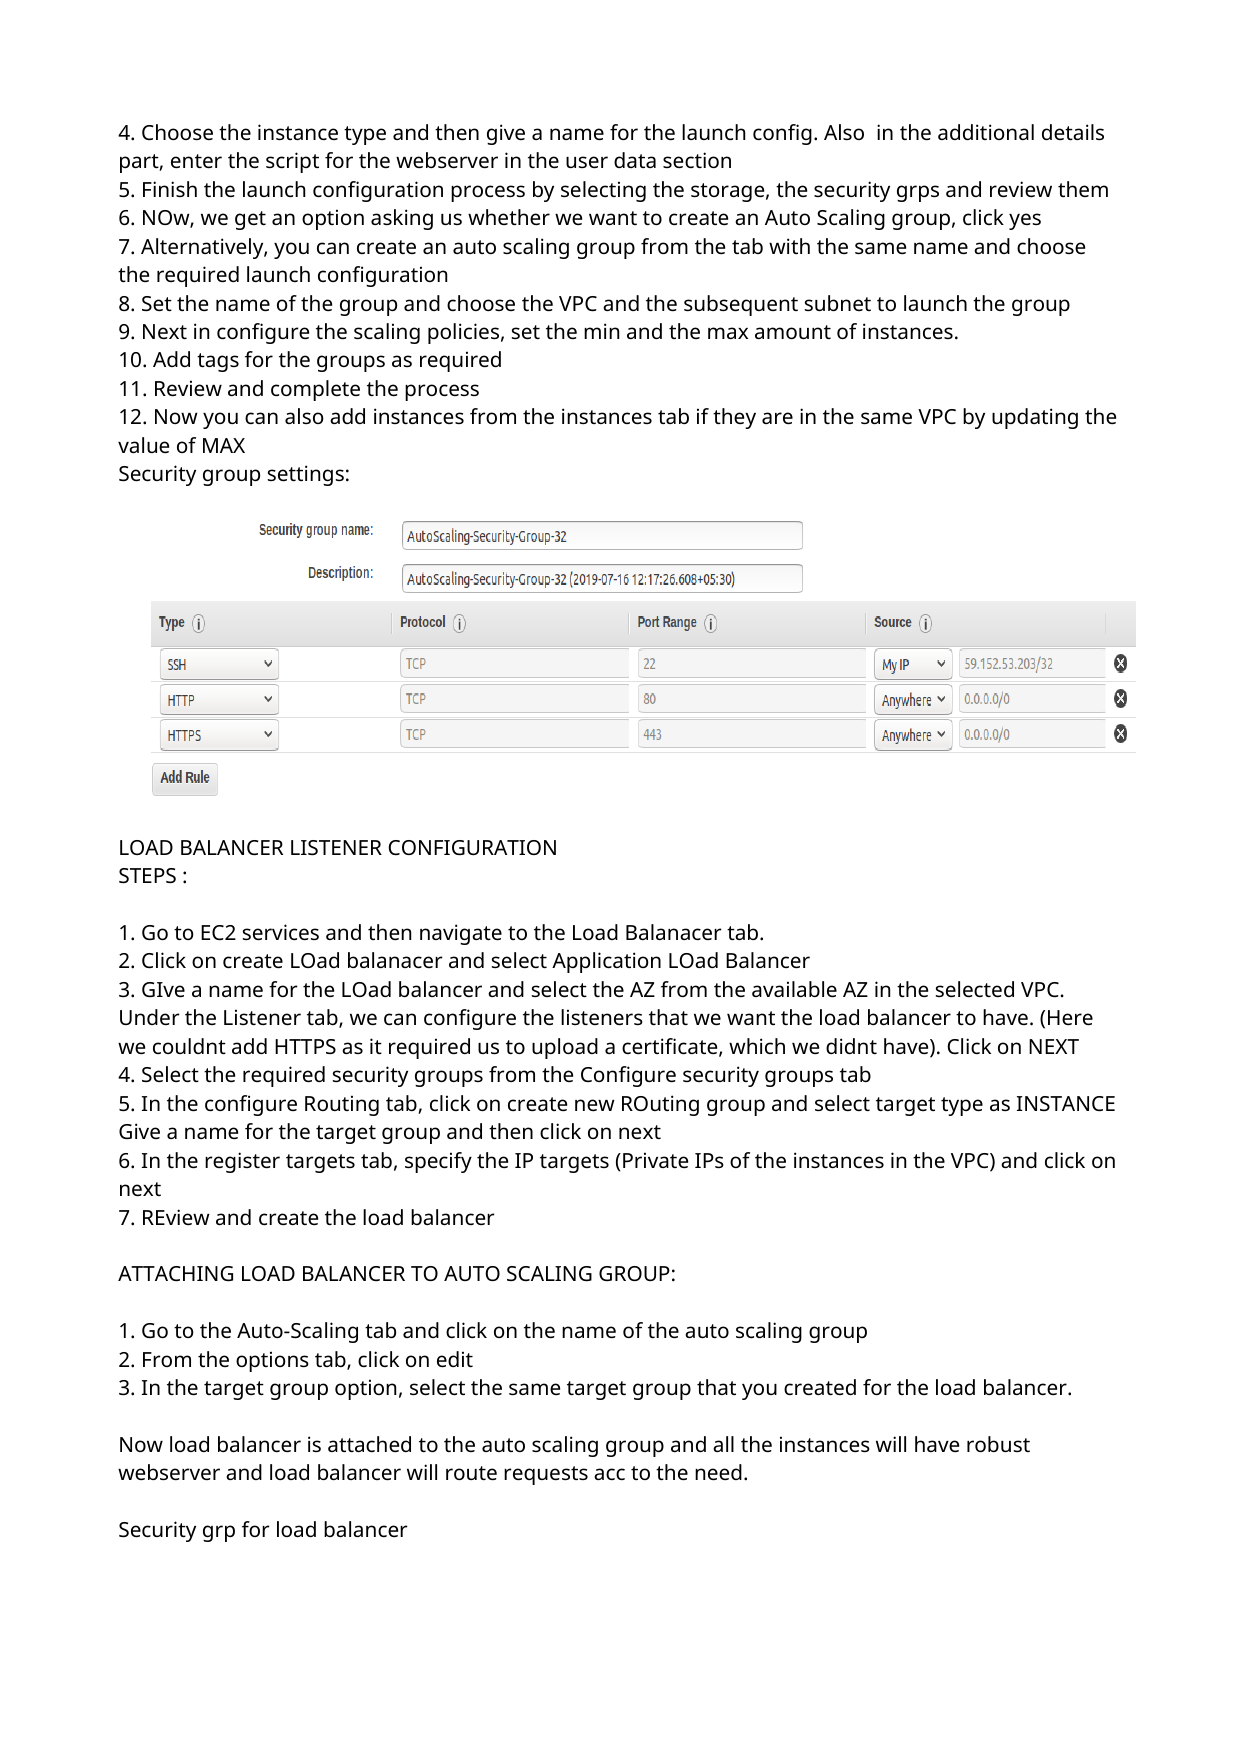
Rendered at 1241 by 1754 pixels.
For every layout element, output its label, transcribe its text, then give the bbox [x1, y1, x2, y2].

text 7. REview and create the load balancer [118, 1203, 1122, 1231]
text Now load balancer is attached to the auto scaling group and all the instances will have robust webserver and load balancer will route requests acc to the need. [118, 1430, 1122, 1487]
text STEPS : [118, 861, 1122, 890]
text 2. From the options tab, click on edit [118, 1345, 1122, 1373]
text 9. Next in configure the scaling policies, set the min and the max amount of instances. [118, 317, 1122, 346]
text 12. Now you can also add instances from the instances tab if they are in the same VPC by updating the value of MAX [118, 402, 1122, 459]
text 5. In the configure Routing tab, click on create new ROuting group and select target type as INSTANCE Give a name for the target group and then click on next [118, 1089, 1122, 1146]
text 10. Add tags for the groups as required [118, 346, 1122, 374]
text 3. GIve a name for the LOad balancer and select the AZ from the available AZ in the selected VPC. Under the Listener tab, we can configure the listeners that we want the load balancer to have. (Here we couldnt add HTTPS as it required us to upload a certificate, which we didnt have). Click on NEXT [118, 975, 1122, 1060]
text 5. Finish the launch configuration process by selecting the storage, the security grps and review them [118, 175, 1122, 203]
text ATTACHING LOAD BALANCER TO AUTO SCALING GROUP: [118, 1259, 1122, 1288]
text 7. Alternatively, you can create an auto scaling group from the tab with the same name and choose the required launch configuration [118, 232, 1122, 289]
text 4. Select the required security groups from the Configure security groups tab [118, 1060, 1122, 1089]
text 4. Choose the instance type and then give a name for the launch config. Also in the additional details part, enter the script for the webserver in the user data section [118, 118, 1122, 175]
text Security group settings: [118, 459, 1122, 488]
text 11. Review and complete the process [118, 374, 1122, 402]
text Security grp for load balancer [118, 1515, 1122, 1544]
text 3. In the target group option, select the same target group that you created for the load balancer. [118, 1373, 1122, 1402]
text 6. NOw, we get an option asking us whether we want to create an Auto Scaling group, click yes [118, 203, 1122, 232]
text LOAD BALANCER LISTENER CONFIGURATION [118, 833, 1122, 861]
text 2. Click on create LOad balanacer and select Application LOad Balancer [118, 947, 1122, 975]
text 6. In the register targets tab, specify the IP targets (Private IPs of the instances in the VPC) and click on next [118, 1146, 1122, 1203]
text 8. Set the name of the group and choose the VPC and the subsequent subnet to launch the group [118, 289, 1122, 317]
text 1. Go to the Auto-Scaling tab and click on the name of the auto scaling group [118, 1316, 1122, 1345]
text 1. Go to EC2 services and then navigate to the Load Balanacer tab. [118, 918, 1122, 947]
picture [136, 508, 1141, 805]
